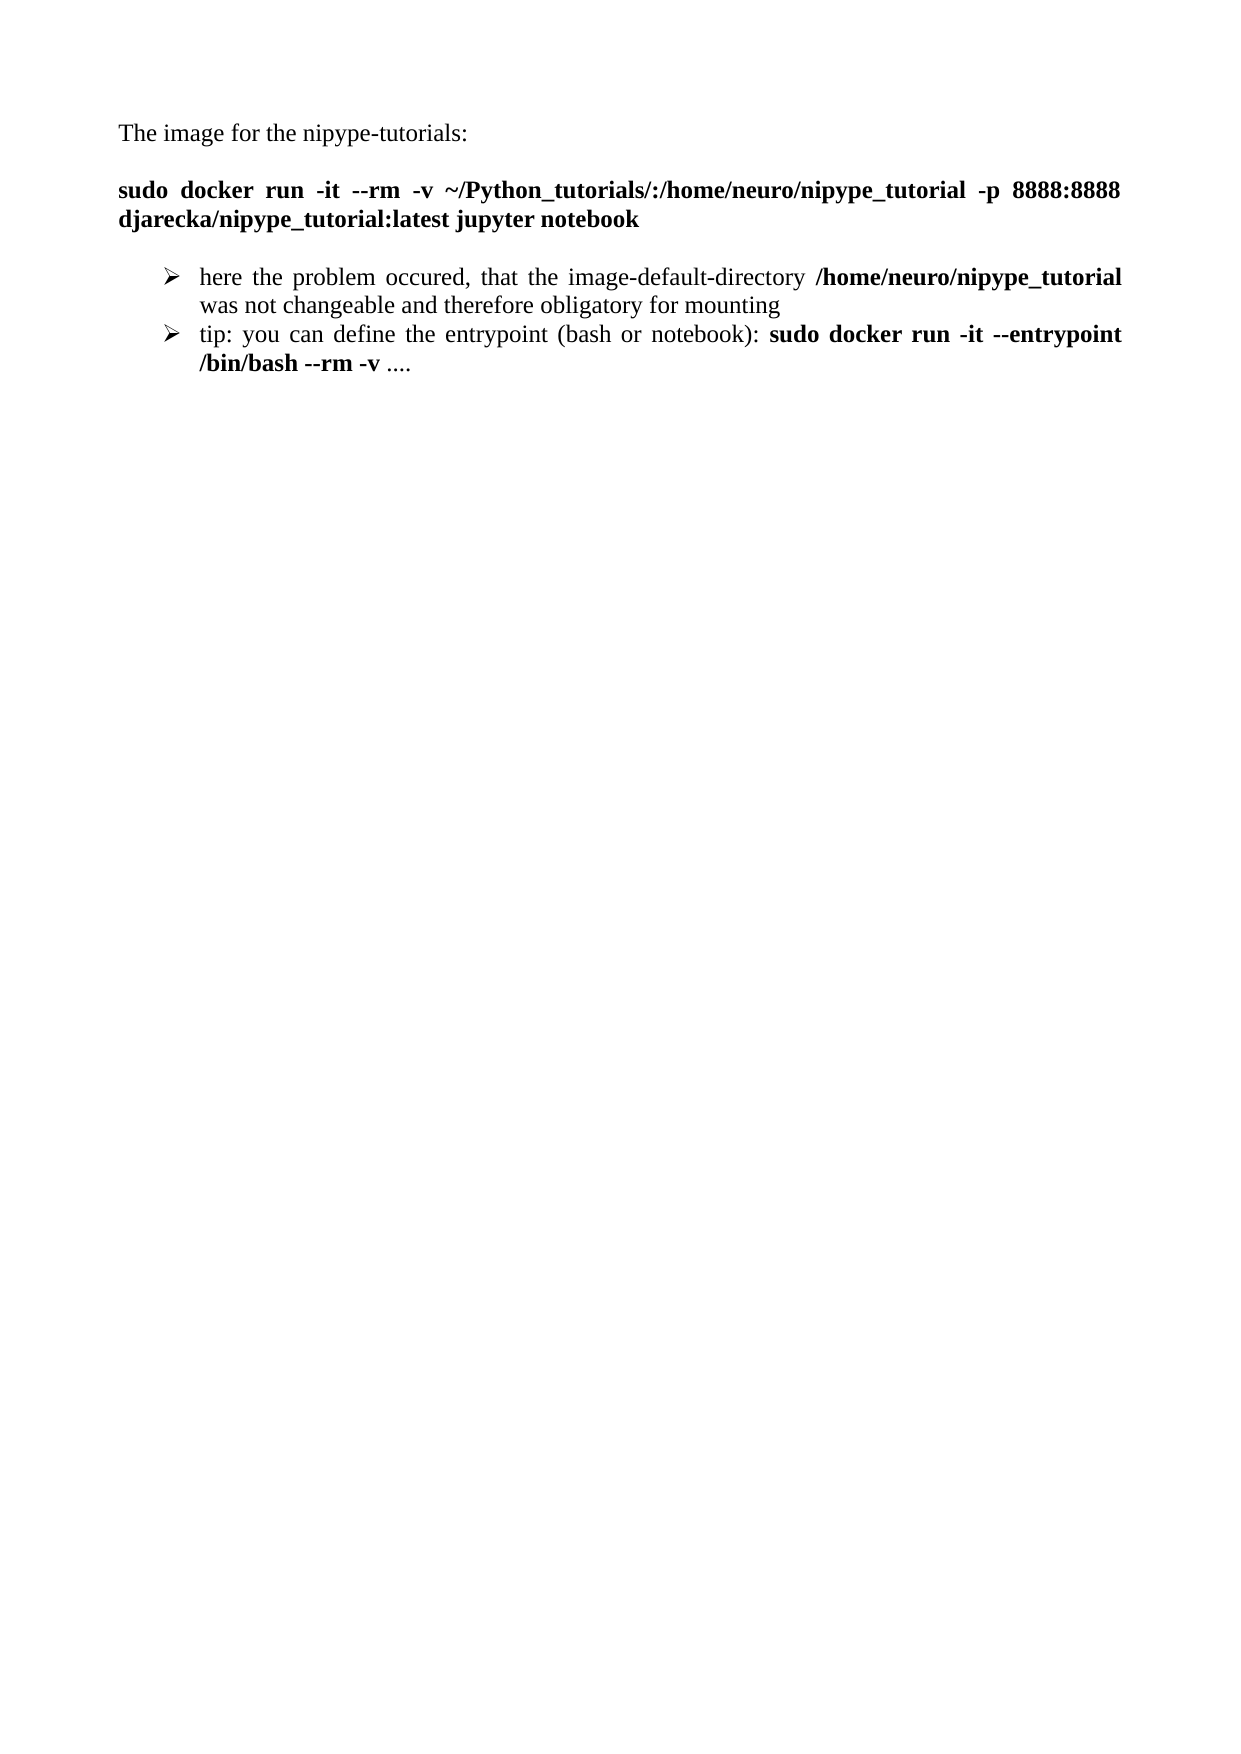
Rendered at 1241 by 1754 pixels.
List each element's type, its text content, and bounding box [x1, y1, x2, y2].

list here the problem occured, that the image-default-directory /home/neuro/nipype_tutorial was not changeable and therefore obligatory for mounting [162, 262, 1122, 319]
text sudo docker run -it --rm -v ~/Python_tutorials/:/home/neuro/nipype_tutorial -p 8888:8888 djarecka/nipype_tutorial:latest jupyter notebook [118, 176, 1122, 233]
list tip: you can define the entrypoint (bash or notebook): sudo docker run -it --entrypoint /bin/bash --rm -v .... [162, 319, 1122, 377]
text The image for the nipype-tutorials: [118, 118, 1122, 147]
